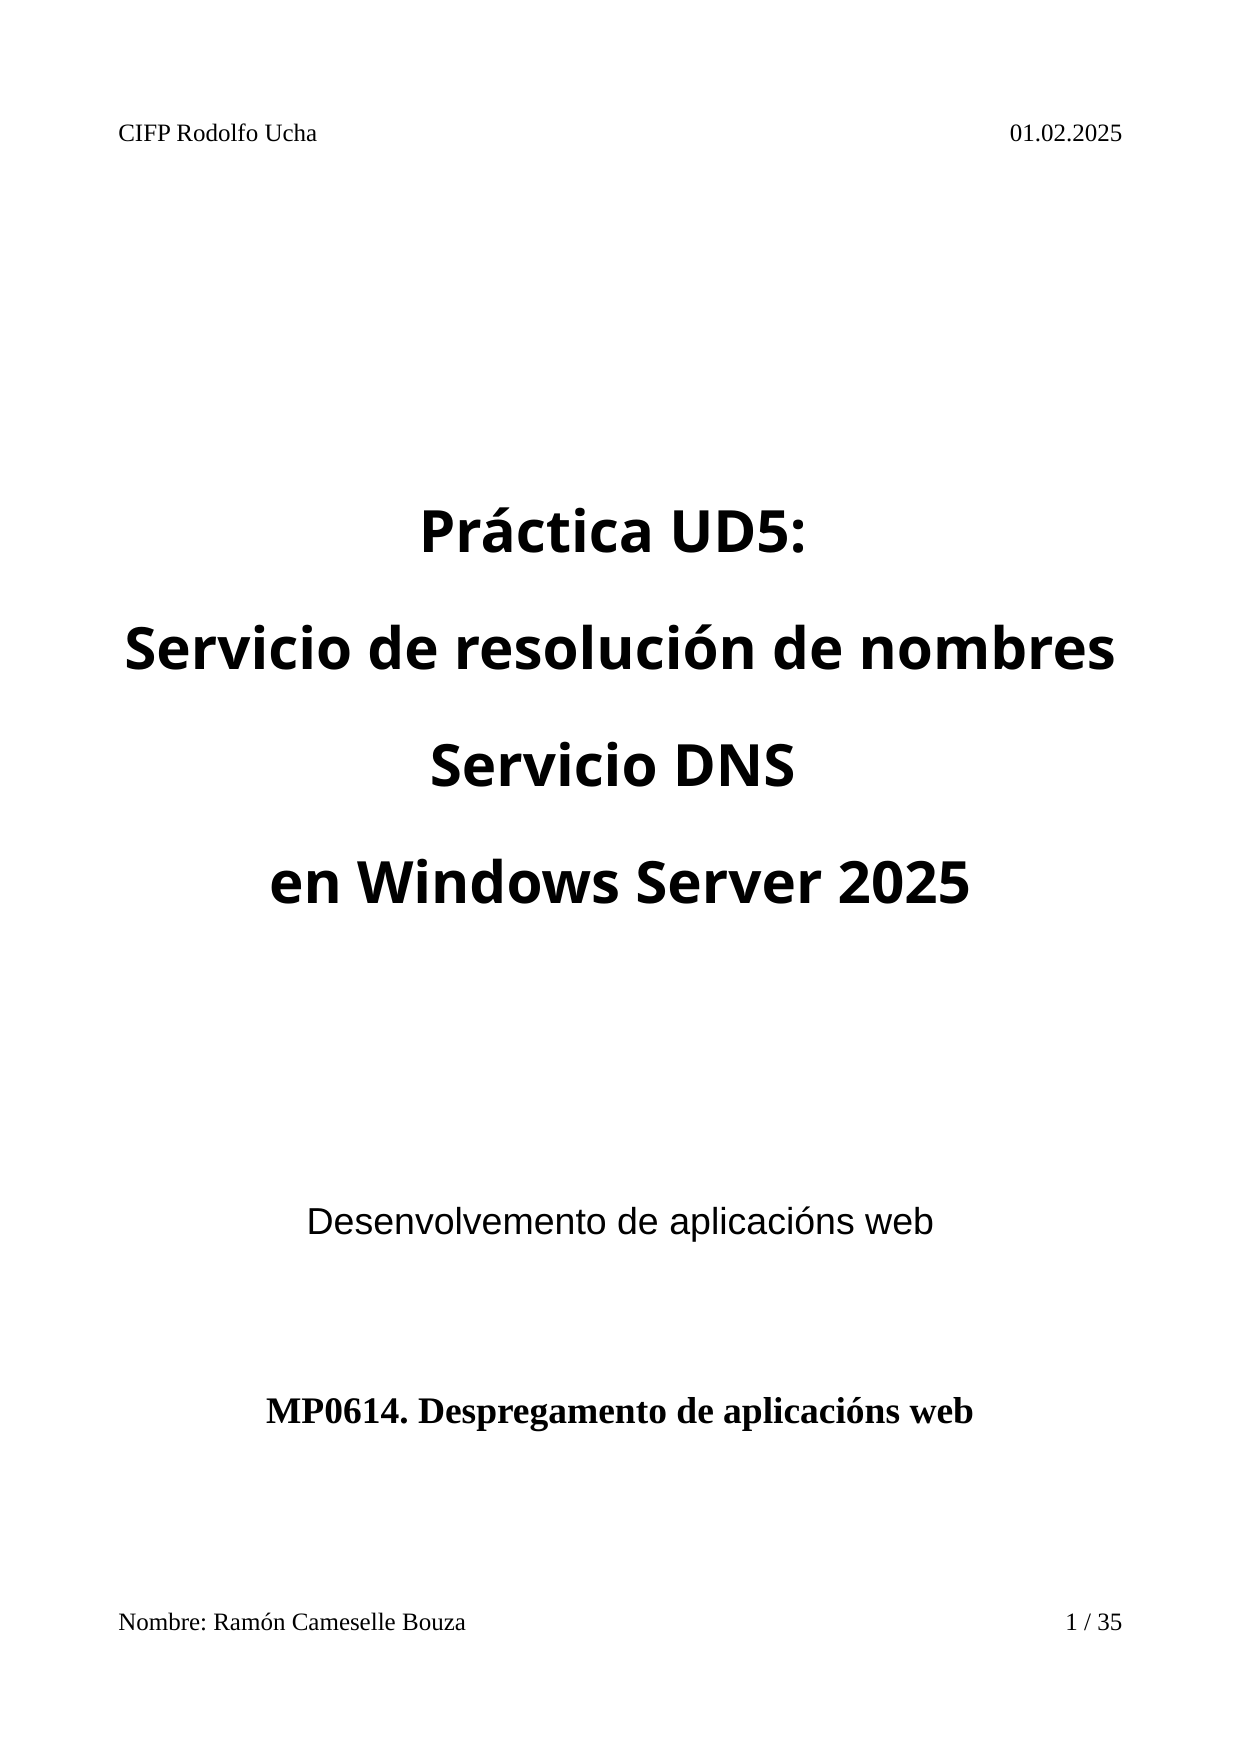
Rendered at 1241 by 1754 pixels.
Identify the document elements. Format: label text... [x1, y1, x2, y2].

subtitle Desenvolvemento de aplicacións web [118, 1199, 1122, 1242]
title Servicio DNS [118, 724, 1122, 803]
title Práctica UD5: [118, 490, 1122, 569]
title en Windows Server 2025 [118, 841, 1122, 920]
title Servicio de resolución de nombres [118, 607, 1122, 686]
text MP0614. Despregamento de aplicacións web [118, 1388, 1122, 1432]
